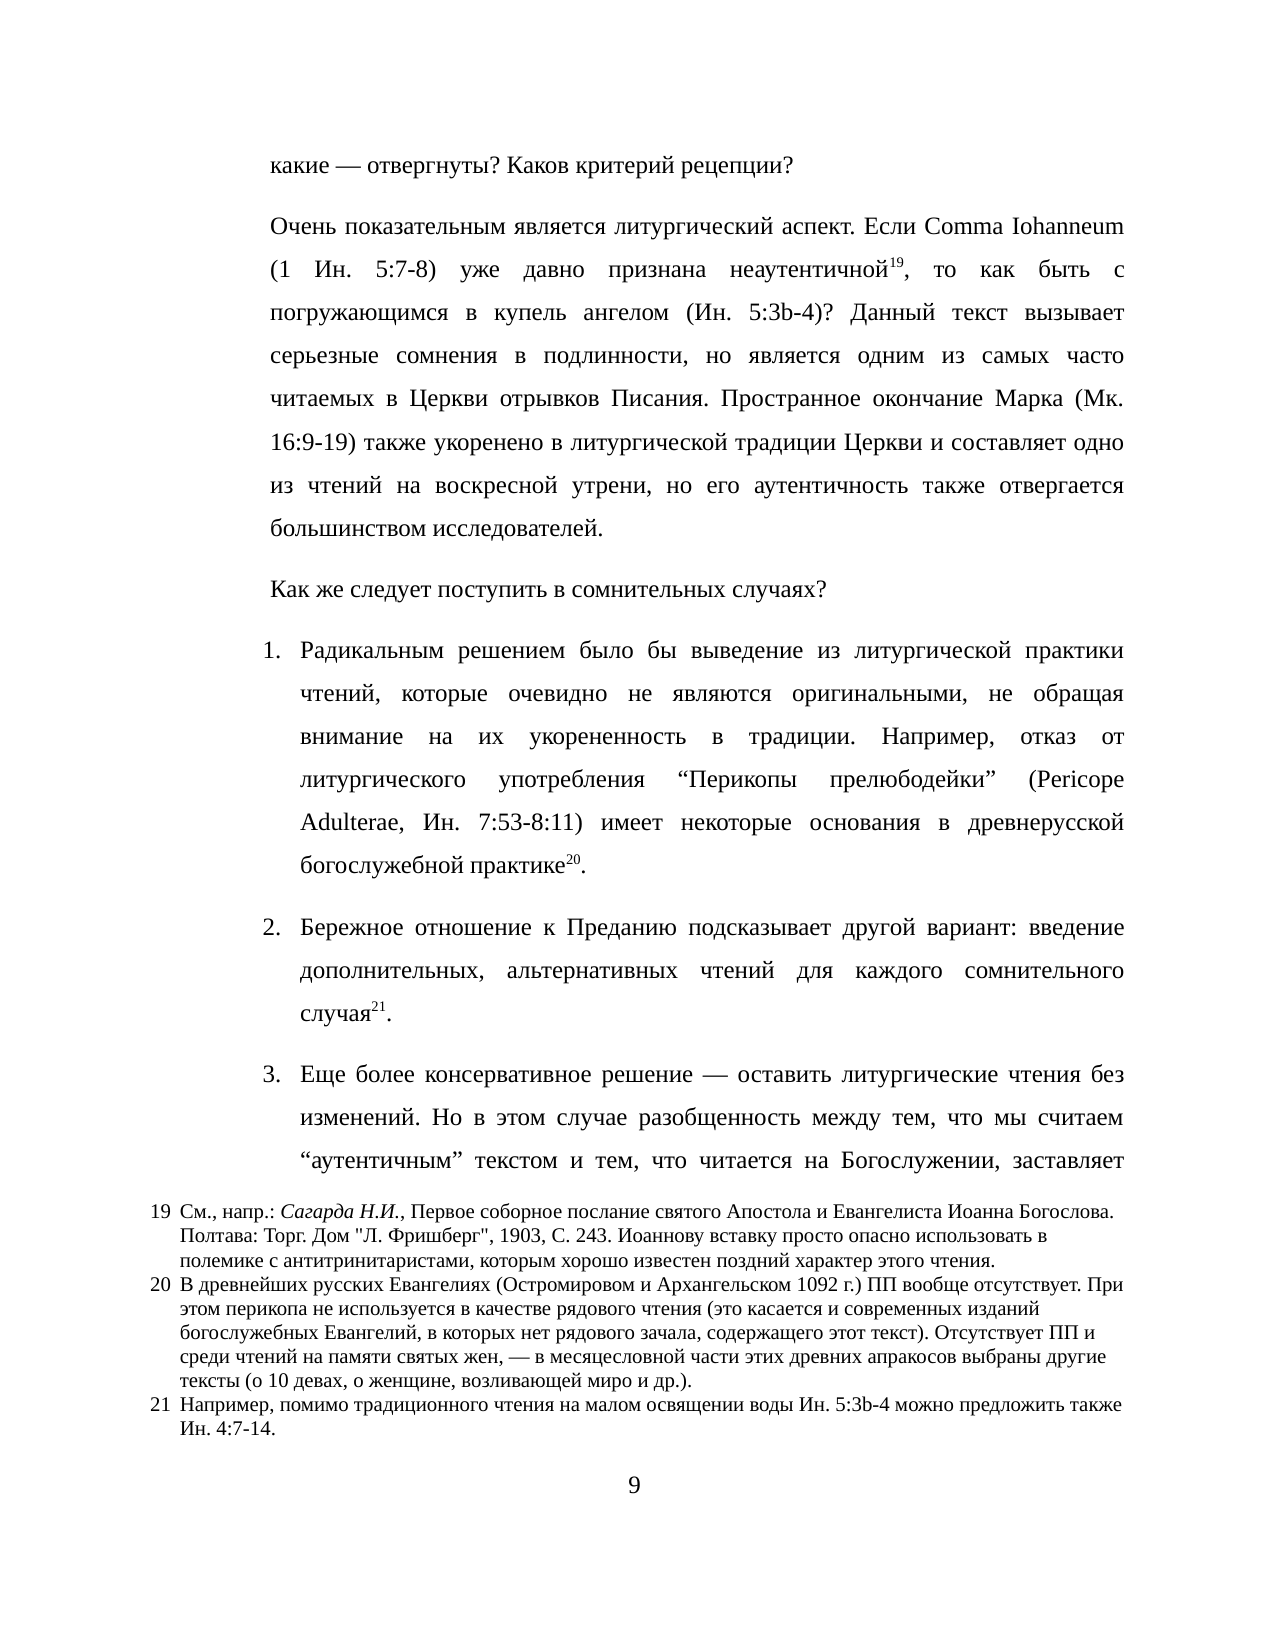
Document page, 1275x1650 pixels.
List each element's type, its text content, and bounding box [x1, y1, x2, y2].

list См., напр.: Сагарда Н.И., Первое соборное послание святого Апостола и Евангелиста Иоанна Богослова. Полтава: Торг. Дом "Л. Фришберг", 1903, С. 243. Иоаннову вставку просто опасно использовать в полемике с антитринитаристами, которым хорошо известен поздний характер этого чтения. [150, 1199, 1125, 1272]
list Бережное отношение к Преданию подсказывает другой вариант: введение дополнительных, альтернативных чтений для каждого сомнительного случая. [262, 912, 1125, 1027]
list Радикальным решением было бы выведение из литургической практики чтений, которые очевидно не являются оригинальными, не обращая внимание на их укорененность в традиции. Например, отказ от литургического употребления “Перикопы прелюбодейки” (Pericope Adulterae, Ин. 7:53-8:11) имеет некоторые основания в древнерусской богослужебной практике. [262, 635, 1125, 879]
list В древнейших русских Евангелиях (Остромировом и Архангельском 1092 г.) ПП вообще отсутствует. При этом перикопа не используется в качестве рядового чтения (это касается и современных изданий богослужебных Евангелий, в которых нет рядового зачала, содержащего этот текст). Отсутствует ПП и среди чтений на памяти святых жен, — в месяцесловной части этих древних апракосов выбраны другие тексты (о 10 девах, о женщине, возливающей миро и др.). [150, 1272, 1125, 1392]
list Еще более консервативное решение — оставить литургические чтения без изменений. Но в этом случае разобщенность между тем, что мы считаем “аутентичным” текстом и тем, что читается на Богослужении, заставляет [262, 1059, 1125, 1174]
list Очень показательным является литургический аспект. Если Comma Iohanneum (1 Ин. 5:7-8) уже давно признана неаутентичной, то как быть с погружающимся в купель ангелом (Ин. 5:3b-4)? Данный текст вызывает серьезные сомнения в подлинности, но является одним из самых часто читаемых в Церкви отрывков Писания. Пространное окончание Марка (Мк. 16:9-19) также укоренено в литургической традиции Церкви и составляет одно из чтений на воскресной утрени, но его аутентичность также отвергается большинством исследователей. [210, 211, 1125, 542]
list какие — отвергнуты? Каков критерий рецепции? [210, 150, 1125, 179]
list Как же следует поступить в сомнительных случаях? [210, 574, 1125, 603]
list Например, помимо традиционного чтения на малом освящении воды Ин. 5:3b-4 можно предложить также Ин. 4:7-14. [150, 1392, 1125, 1440]
